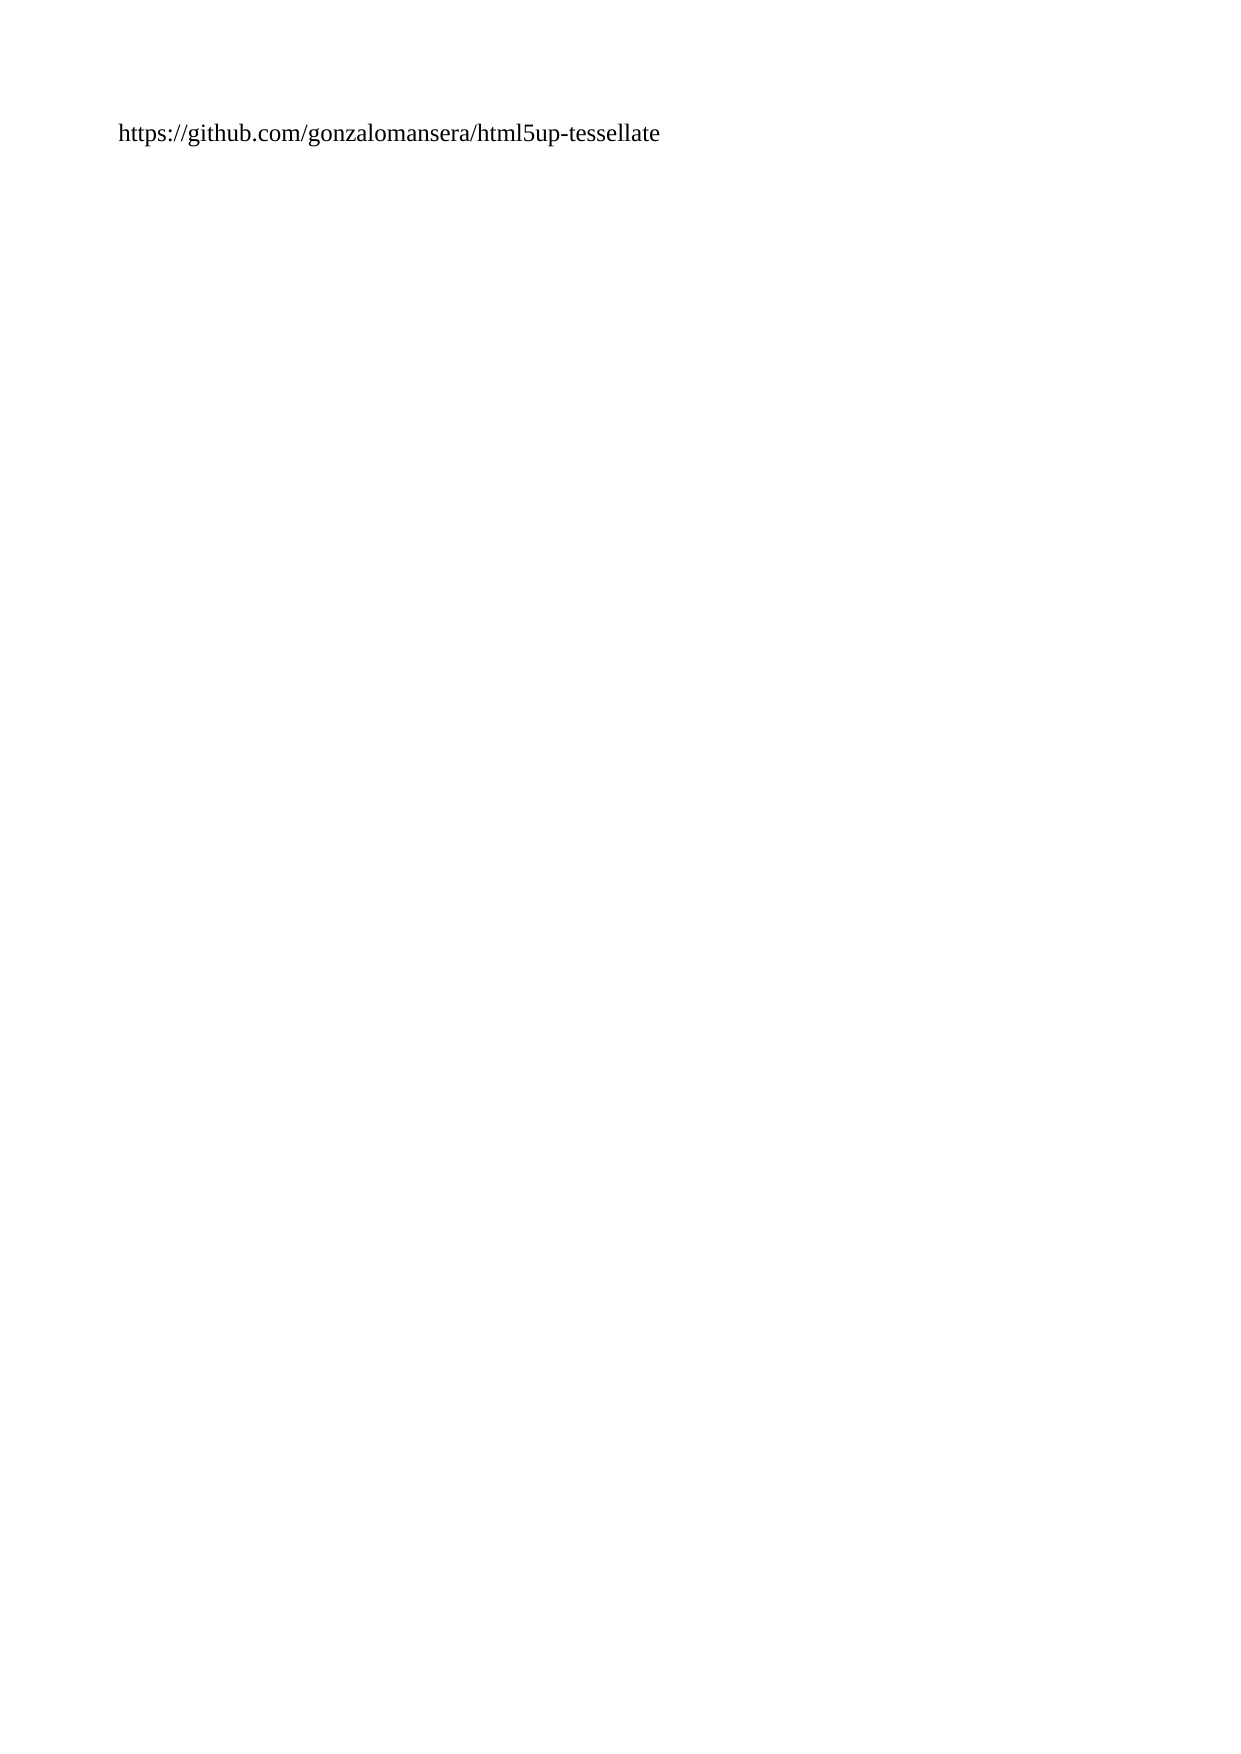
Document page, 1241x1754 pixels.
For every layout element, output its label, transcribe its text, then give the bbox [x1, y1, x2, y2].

text https://github.com/gonzalomansera/html5up-tessellate [118, 118, 1122, 147]
